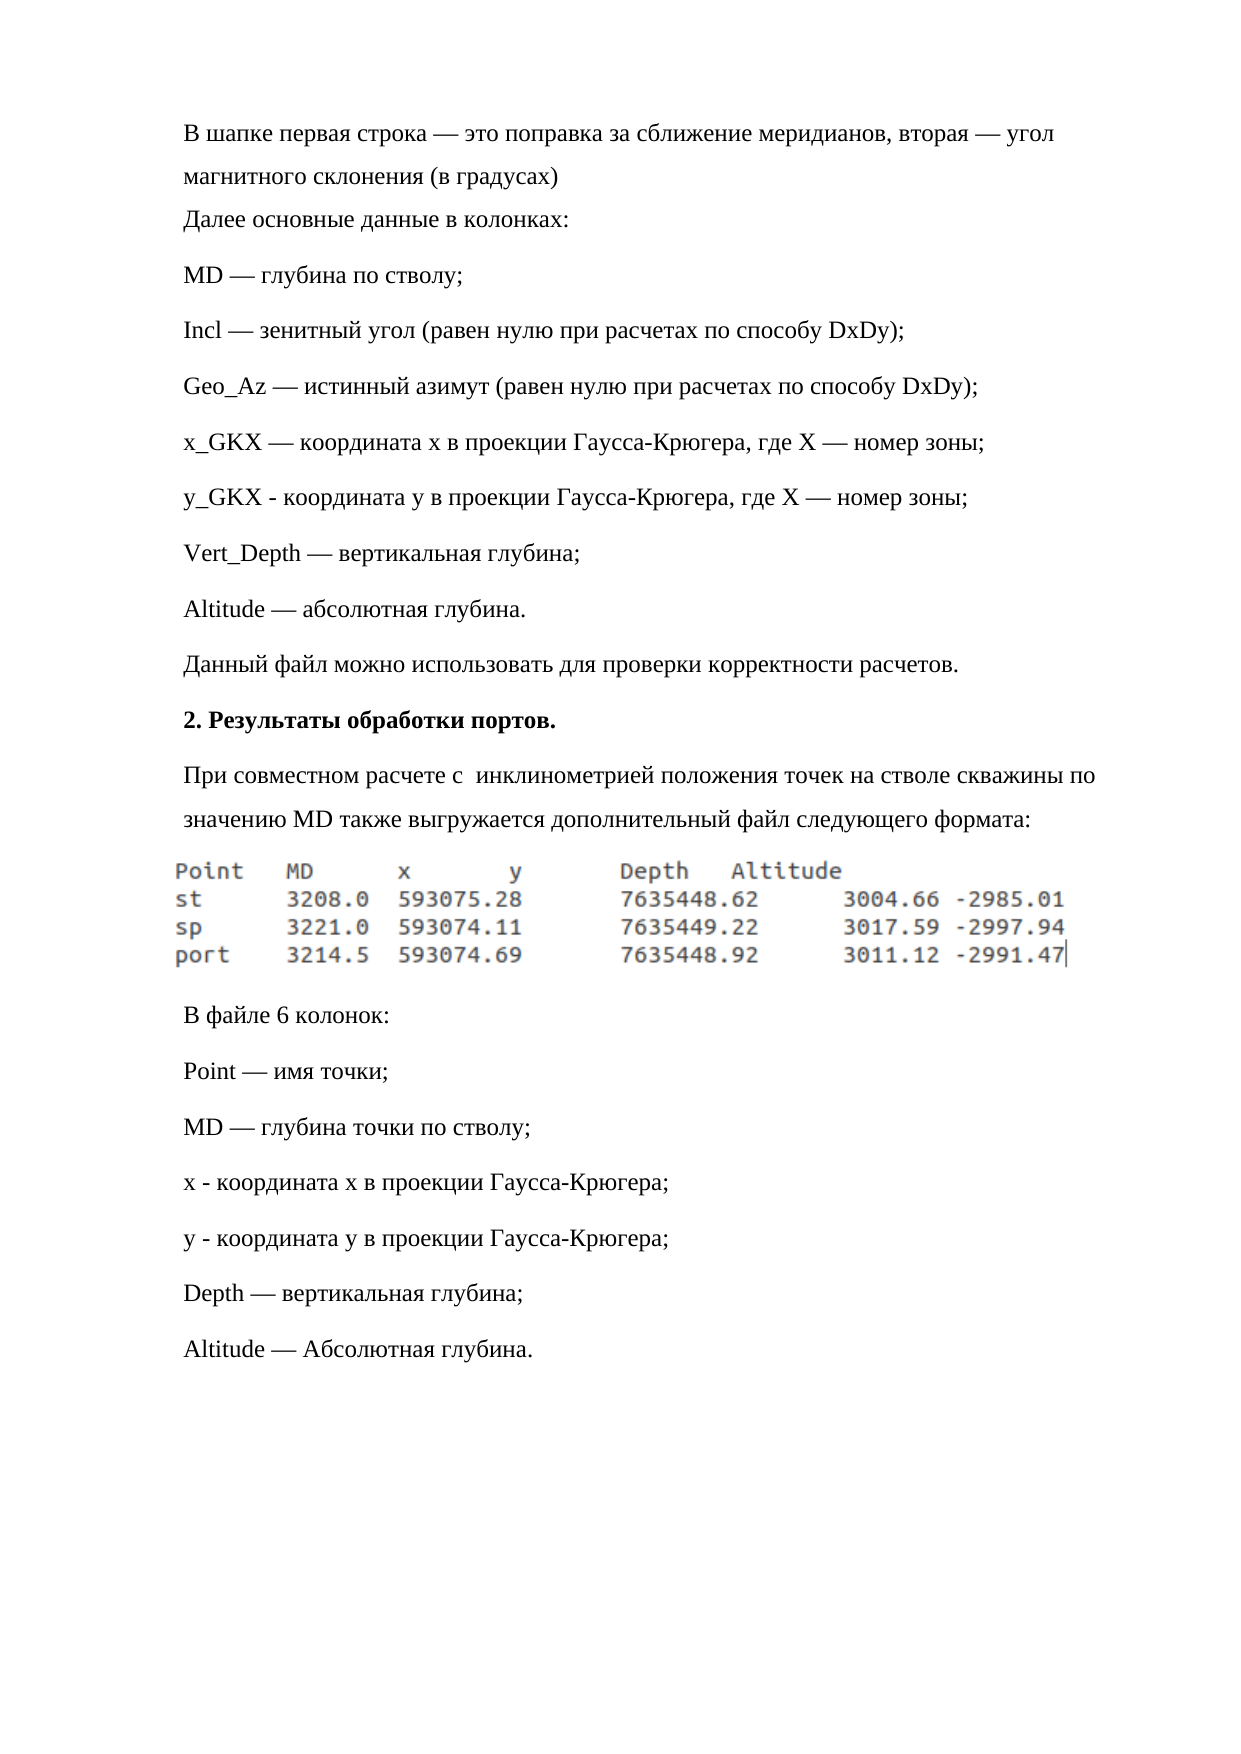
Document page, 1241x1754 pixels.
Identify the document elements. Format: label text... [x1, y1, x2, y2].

text x_GKX — координата x в проекции Гаусса-Крюгера, где X — номер зоны; [183, 427, 1122, 456]
text MD — глубина по стволу; [183, 260, 1122, 289]
text При совместном расчете с инклинометрией положения точек на стволе скважины по значению MD также выгружается дополнительный файл следующего формата: [183, 761, 1122, 832]
text 2. Результаты обработки портов. [183, 705, 1122, 734]
text x - координата x в проекции Гаусса-Крюгера; [183, 1167, 1122, 1196]
text Altitude — Абсолютная глубина. [183, 1334, 1122, 1363]
picture [172, 859, 1112, 986]
text Incl — зенитный угол (равен нулю при расчетах по способу DxDy); [183, 316, 1122, 344]
text Point — имя точки; [183, 1056, 1122, 1085]
text Geo_Az — истинный азимут (равен нулю при расчетах по способу DxDy); [183, 371, 1122, 400]
text В файле 6 колонок: [183, 859, 1122, 1029]
text y_GKX - координата y в проекции Гаусса-Крюгера, где X — номер зоны; [183, 482, 1122, 511]
text Vert_Depth — вертикальная глубина; [183, 538, 1122, 567]
text MD — глубина точки по стволу; [183, 1112, 1122, 1140]
text Depth — вертикальная глубина; [183, 1278, 1122, 1307]
text Altitude — абсолютная глубина. [183, 594, 1122, 622]
text Данный файл можно использовать для проверки корректности расчетов. [183, 649, 1122, 678]
text y - координата y в проекции Гаусса-Крюгера; [183, 1223, 1122, 1252]
text В шапке первая строка — это поправка за сближение меридианов, вторая — угол магнитного склонения (в градусах) Далее основные данные в колонках: [183, 118, 1122, 233]
